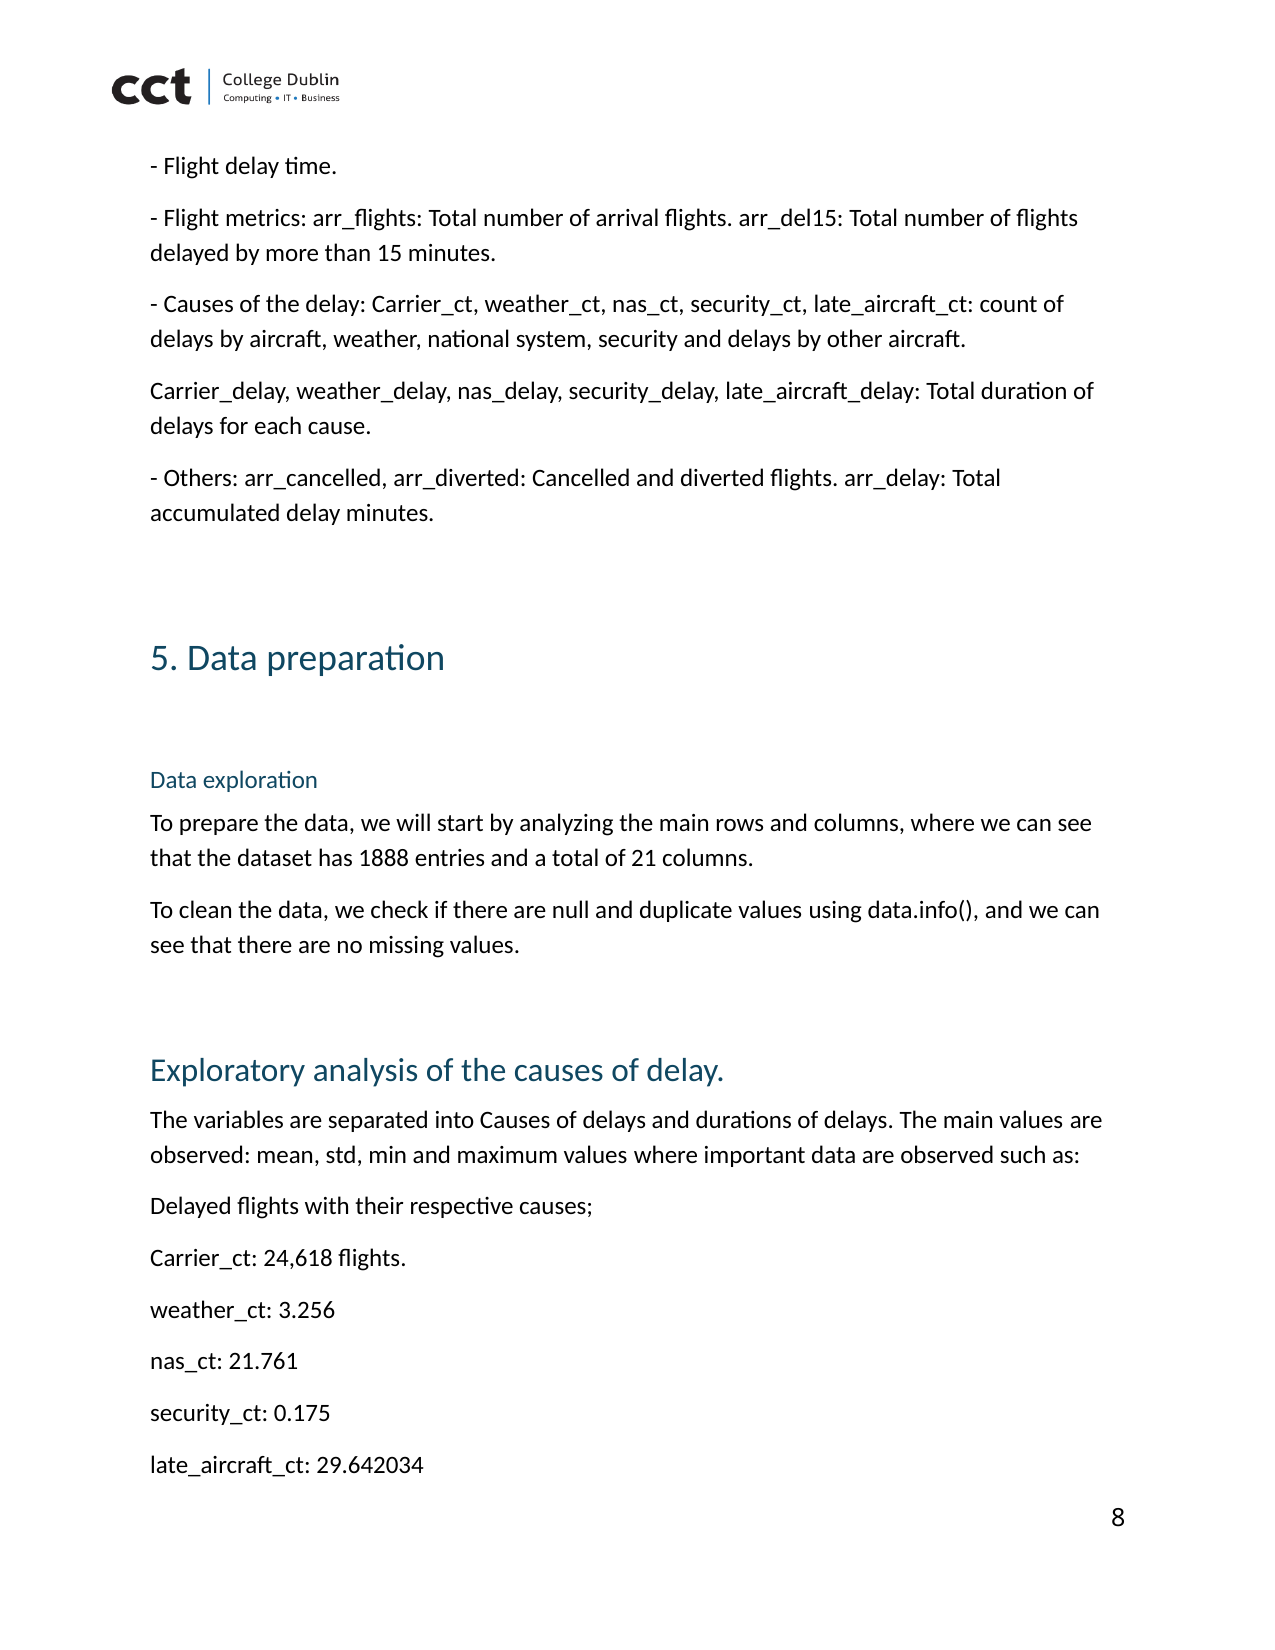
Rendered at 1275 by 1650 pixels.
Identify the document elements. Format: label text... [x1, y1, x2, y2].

text security_ct: 0.175 [150, 1397, 1125, 1428]
text To clean the data, we check if there are null and duplicate values ​​using data.info(), and we can see that there are no missing values. [150, 894, 1125, 959]
text - Others: arr_cancelled, arr_diverted: Cancelled and diverted flights. arr_delay: Total accumulated delay minutes. [150, 462, 1125, 527]
text Carrier_delay, weather_delay, nas_delay, security_delay, late_aircraft_delay: Total duration of delays for each cause. [150, 375, 1125, 441]
text late_aircraft_ct: 29.642034 [150, 1449, 1125, 1479]
text - Causes of the delay: Carrier_ct, weather_ct, nas_ct, security_ct, late_aircraft_ct: count of delays by aircraft, weather, national system, security and delays by other aircraft. [150, 288, 1125, 354]
text weather_ct: 3.256 [150, 1294, 1125, 1324]
text nas_ct: 21.761 [150, 1346, 1125, 1376]
text Carrier_ct: 24,618 flights. [150, 1242, 1125, 1273]
subtitle Exploratory analysis of the causes of delay. [150, 1049, 1125, 1089]
text The variables are separated into Causes of delays and durations of delays. The main values ​​are observed: mean, std, min and maximum values ​​where important data are observed such as: [150, 1104, 1125, 1169]
text - Flight delay time. [150, 150, 1125, 181]
text - Flight metrics: arr_flights: Total number of arrival flights. arr_del15: Total number of flights delayed by more than 15 minutes. [150, 202, 1125, 267]
text Delayed flights with their respective causes; [150, 1191, 1125, 1221]
text To prepare the data, we will start by analyzing the main rows and columns, where we can see that the dataset has 1888 entries and a total of 21 columns. [150, 807, 1125, 873]
subtitle Data exploration [150, 764, 1125, 794]
subtitle 5. Data preparation [150, 634, 1125, 680]
